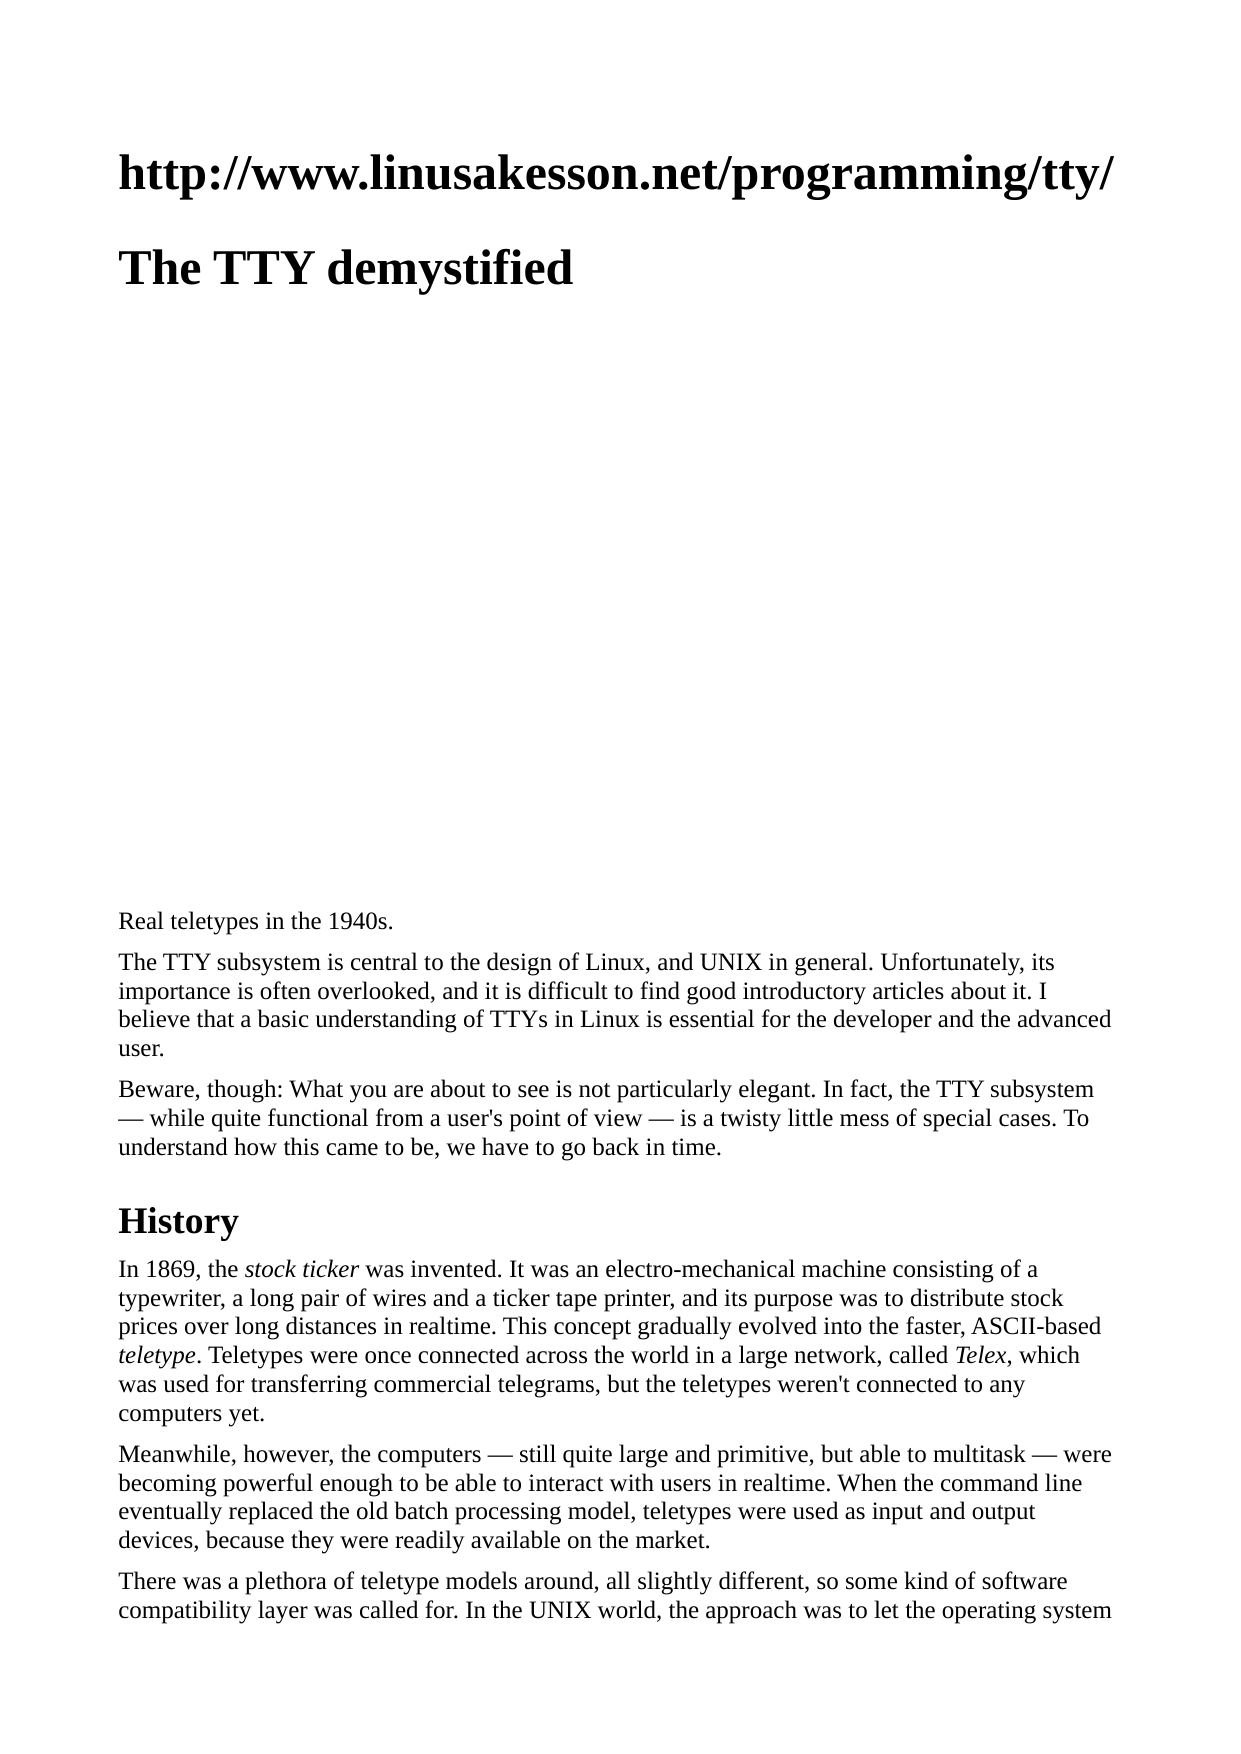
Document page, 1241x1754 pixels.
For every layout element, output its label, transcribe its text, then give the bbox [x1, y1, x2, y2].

text Beware, though: What you are about to see is not particularly elegant. In fact, the TTY subsystem — while quite functional from a user's point of view — is a twisty little mess of special cases. To understand how this came to be, we have to go back in time. [118, 1074, 1122, 1161]
subtitle The TTY demystified [118, 238, 1122, 296]
text Real teletypes in the 1940s. [118, 906, 1122, 934]
text There was a plethora of teletype models around, all slightly different, so some kind of software compatibility layer was called for. In the UNIX world, the approach was to let the operating system [118, 1566, 1122, 1624]
subtitle History [118, 1198, 1122, 1241]
subtitle http://www.linusakesson.net/programming/tty/ [118, 143, 1122, 201]
text Meanwhile, however, the computers — still quite large and primitive, but able to multitask — were becoming powerful enough to be able to interact with users in realtime. When the command line eventually replaced the old batch processing model, teletypes were used as input and output devices, because they were readily available on the market. [118, 1439, 1122, 1554]
text In 1869, the stock ticker was invented. It was an electro-mechanical machine consisting of a typewriter, a long pair of wires and a ticker tape printer, and its purpose was to distribute stock prices over long distances in realtime. This concept gradually evolved into the faster, ASCII-based teletype. Teletypes were once connected across the world in a large network, called Telex, which was used for transferring commercial telegrams, but the teletypes weren't connected to any computers yet. [118, 1254, 1122, 1426]
text The TTY subsystem is central to the design of Linux, and UNIX in general. Unfortunately, its importance is often overlooked, and it is difficult to find good introductory articles about it. I believe that a basic understanding of TTYs in Linux is essential for the developer and the advanced user. [118, 947, 1122, 1062]
